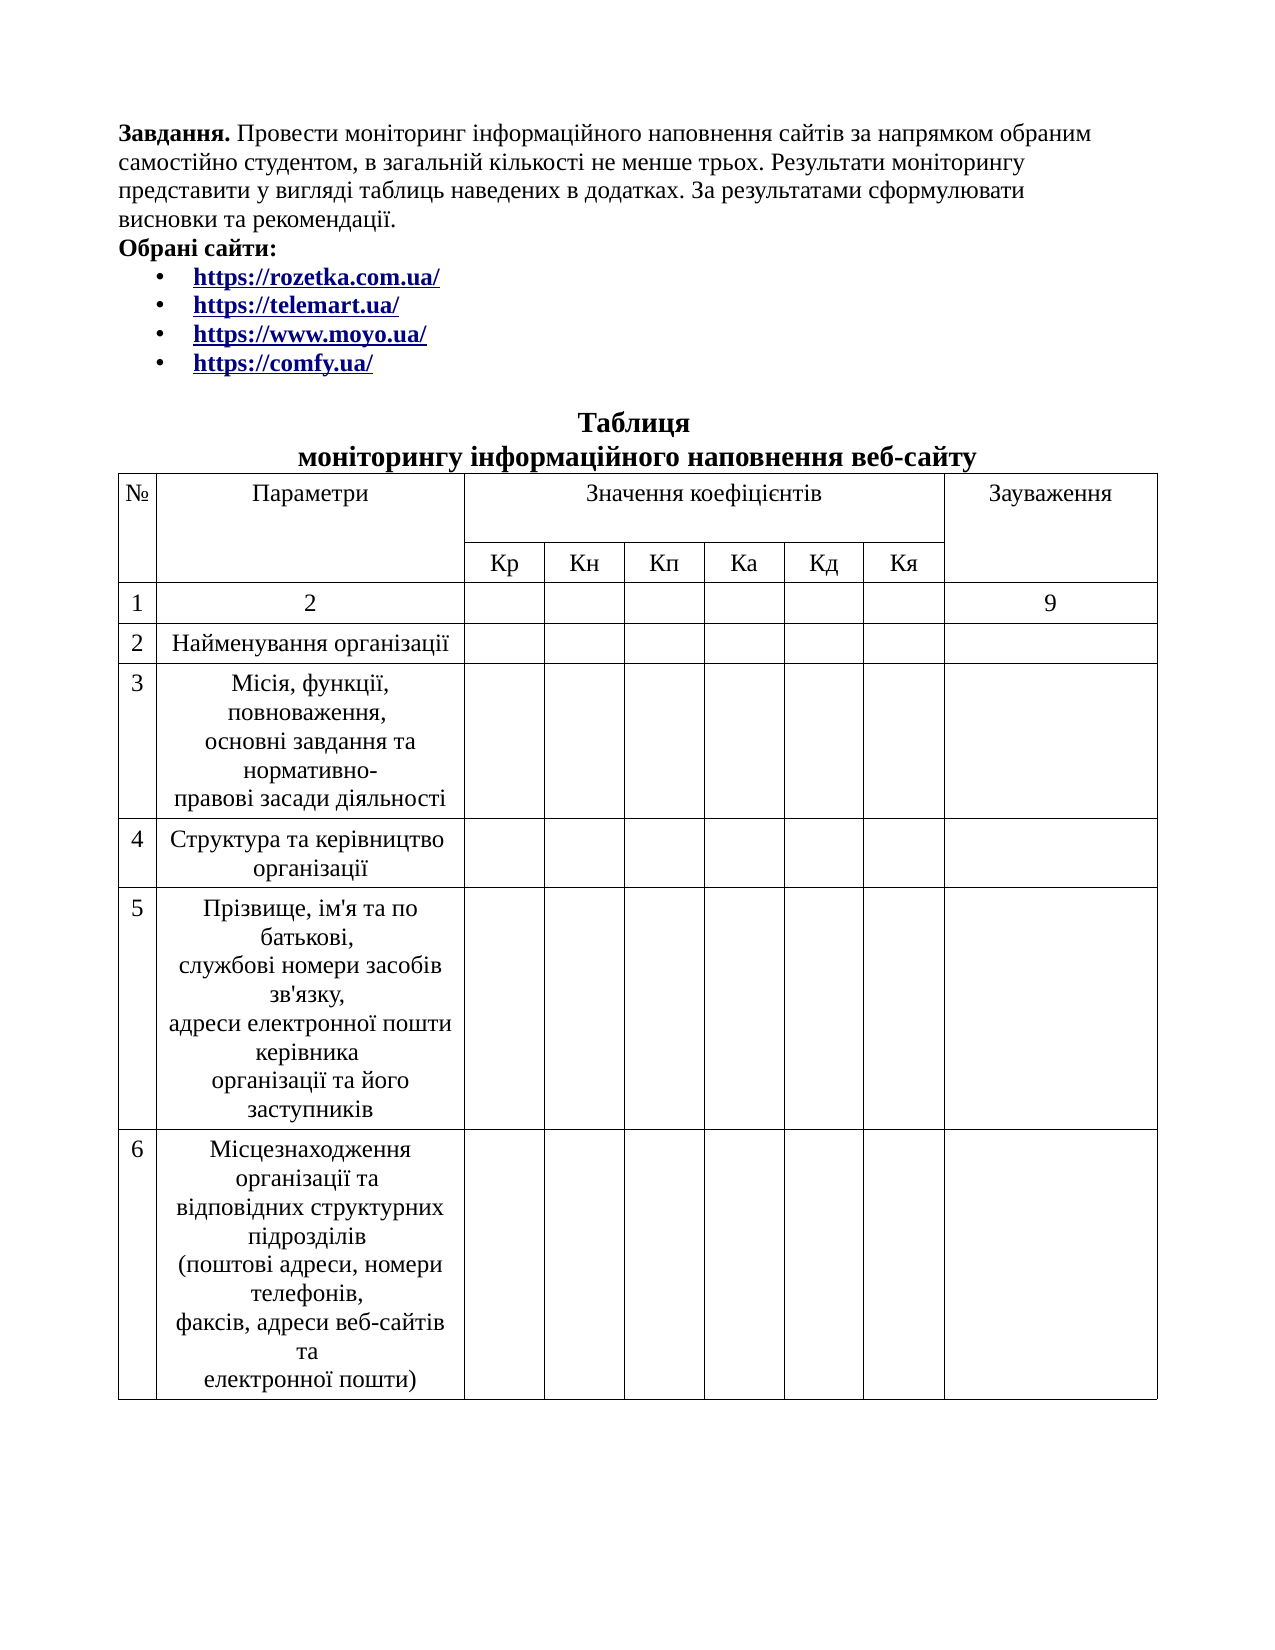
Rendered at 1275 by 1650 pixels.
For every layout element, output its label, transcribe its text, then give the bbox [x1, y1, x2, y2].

table_cell Ка [705, 543, 784, 582]
table_cell [465, 1130, 544, 1399]
table_cell [864, 664, 944, 818]
table_cell [705, 624, 784, 663]
table_cell [545, 664, 624, 818]
table_cell [785, 819, 863, 887]
table_cell [864, 624, 944, 663]
table_cell [785, 664, 863, 818]
table_cell [705, 583, 784, 622]
table_cell 6 [119, 1130, 156, 1399]
table_cell 5 [119, 888, 156, 1129]
table_cell [705, 819, 784, 887]
table_cell [945, 664, 1157, 818]
table_cell Місія, функції, повноваження, основні завдання та нормативно- правові засади діяльності [157, 664, 464, 818]
table_cell [945, 819, 1157, 887]
table_cell [864, 888, 944, 1129]
table_cell [545, 1130, 624, 1399]
table_cell [625, 583, 704, 622]
table_cell [465, 664, 544, 818]
table_cell [545, 583, 624, 622]
table_cell [545, 819, 624, 887]
table_cell 3 [119, 664, 156, 818]
table_header Значення коефіцієнтів [465, 474, 944, 542]
table_cell [465, 819, 544, 887]
table_cell [545, 888, 624, 1129]
table_cell [625, 888, 704, 1129]
table_cell [945, 624, 1157, 663]
table_cell Кр [465, 543, 544, 582]
table_cell [785, 1130, 863, 1399]
list https://comfy.ua/ [156, 348, 1157, 377]
table_cell [945, 888, 1157, 1129]
table_cell [945, 1130, 1157, 1399]
table_header Параметри [157, 474, 464, 582]
table_cell Кя [864, 543, 944, 582]
table_cell [465, 624, 544, 663]
text Таблиця моніторингу інформаційного наповнення веб-сайту [118, 406, 1157, 473]
table_cell [864, 1130, 944, 1399]
table_cell Місцезнаходження організації та відповідних структурних підрозділів (поштові адреси, номери телефонів, факсів, адреси веб-сайтів та електронної пошти) [157, 1130, 464, 1399]
table_cell 4 [119, 819, 156, 887]
text Обрані сайти: [118, 233, 1157, 262]
text Завдання. Провести моніторинг інформаційного наповнення сайтів за напрямком обраним самостійно студентом, в загальній кількості не менше трьох. Результати моніторингу представити у вигляді таблиць наведених в додатках. За результатами сформулювати висновки та рекомендації. [118, 118, 1157, 233]
table_cell Кн [545, 543, 624, 582]
table_cell [864, 583, 944, 622]
table_cell Кп [625, 543, 704, 582]
table_cell [705, 888, 784, 1129]
table_cell [705, 664, 784, 818]
table_cell [785, 624, 863, 663]
table_header № [119, 474, 156, 582]
table_cell [785, 583, 863, 622]
table_cell [465, 583, 544, 622]
table_cell 2 [157, 583, 464, 622]
table_cell [625, 819, 704, 887]
table_cell [625, 1130, 704, 1399]
table_cell [705, 1130, 784, 1399]
table_cell 1 [119, 583, 156, 622]
table_cell 2 [119, 624, 156, 663]
table_cell Кд [785, 543, 863, 582]
list https://telemart.ua/ [156, 291, 1157, 319]
table_cell [625, 664, 704, 818]
list https://www.moyo.ua/ [156, 319, 1157, 348]
table_cell Структура та керівництво організації [157, 819, 464, 887]
table_header Зауваження [945, 474, 1157, 582]
table_cell 9 [945, 583, 1157, 622]
table_cell [465, 888, 544, 1129]
table_cell Найменування організації [157, 624, 464, 663]
list https://rozetka.com.ua/ [156, 262, 1157, 291]
table_cell [864, 819, 944, 887]
table_cell Прізвище, ім'я та по батькові, службові номери засобів зв'язку, адреси електронної пошти керівника організації та його заступників [157, 888, 464, 1129]
table_cell [625, 624, 704, 663]
table_cell [785, 888, 863, 1129]
table_cell [545, 624, 624, 663]
